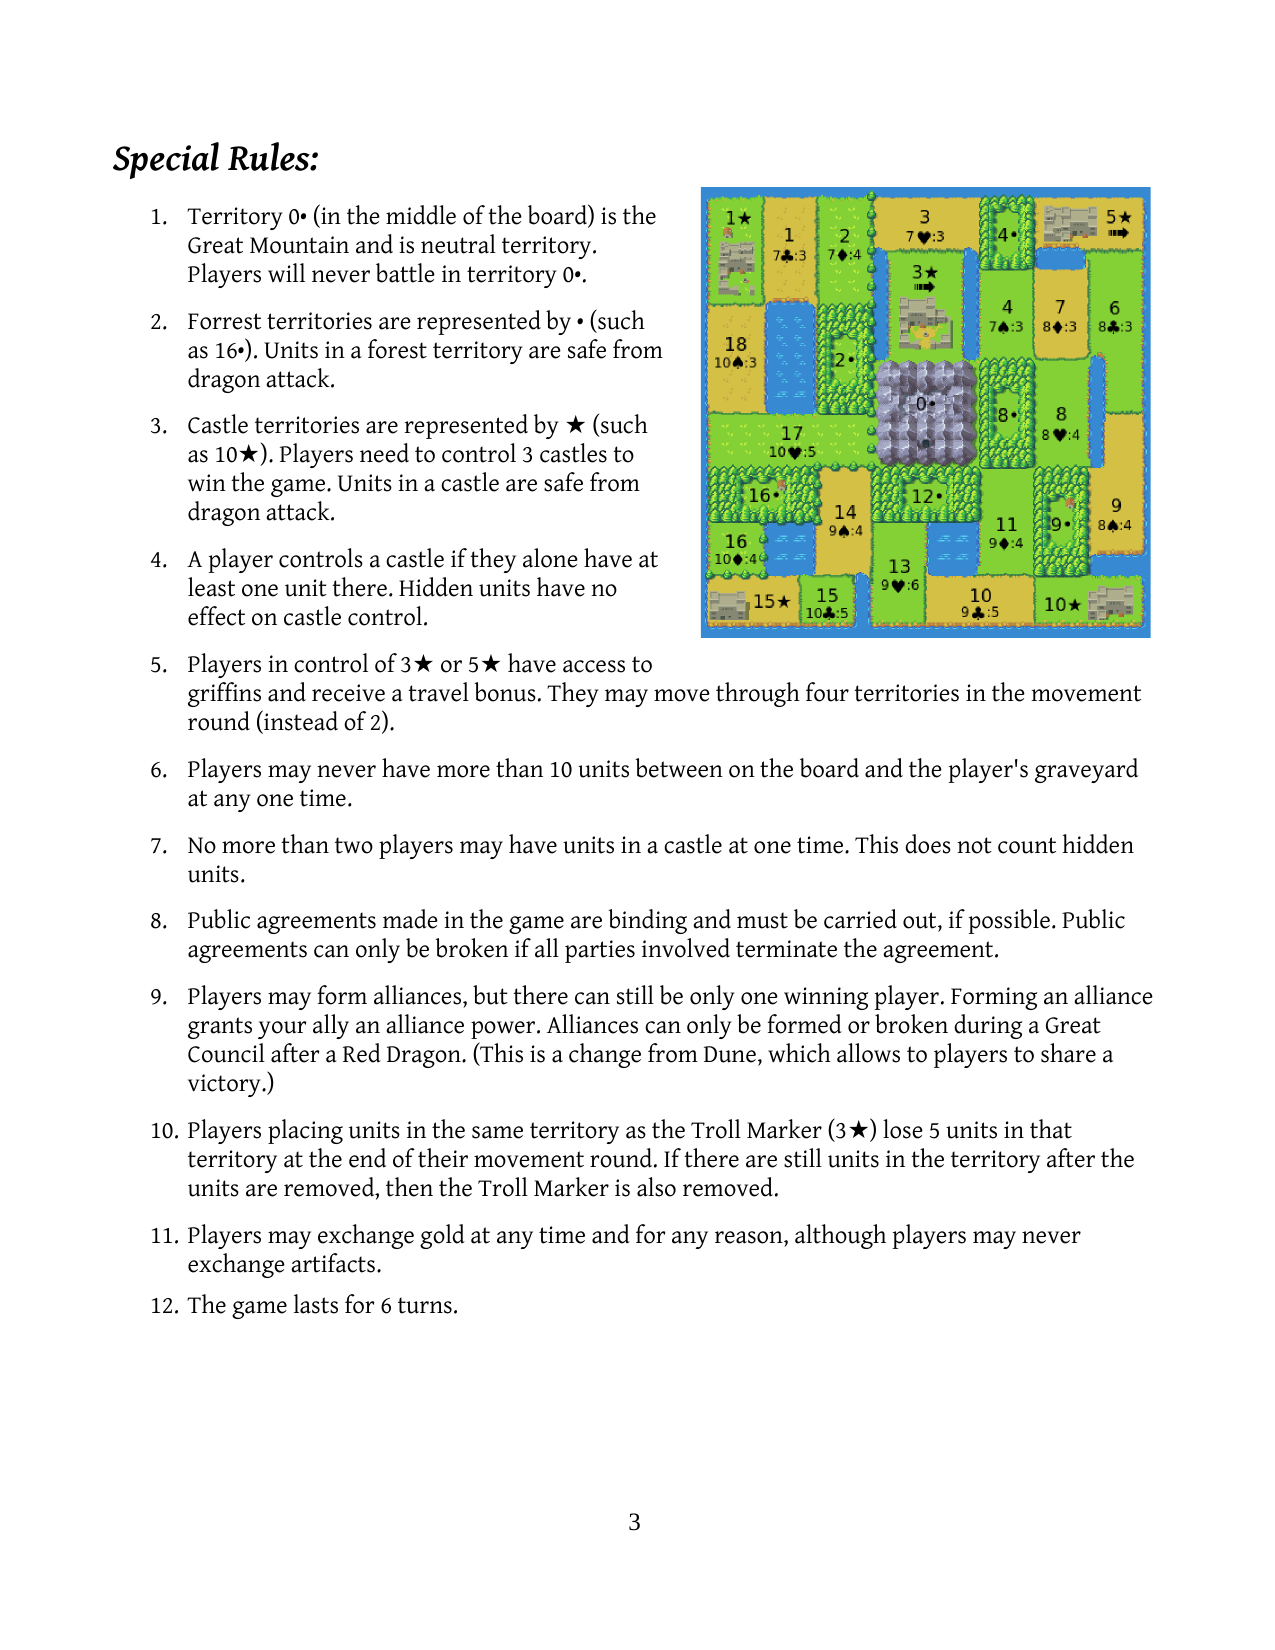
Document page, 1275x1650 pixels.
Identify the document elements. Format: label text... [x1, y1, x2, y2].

picture [700, 187, 1151, 638]
list No more than two players may have units in a castle at one time. This does not count hidden units. [150, 831, 1162, 889]
list Players may exchange gold at any time and for any reason, although players may never exchange artifacts. [150, 1221, 1162, 1279]
list Players in control of 3★ or 5★ have access to griffins and receive a travel bonus. They may move through four territories in the movement round (instead of 2). [150, 651, 1162, 737]
list Territory 0• (in the middle of the board) is the Great Mountain and is neutral territory. Players will never battle in territory 0•. [150, 202, 700, 289]
list Forrest territories are represented by • (such as 16•). Units in a forest territory are safe from dragon attack. [150, 307, 700, 394]
list Players may never have more than 10 units between on the board and the player's graveyard at any one time. [150, 755, 1162, 813]
list Players may form alliances, but there can still be only one winning player. Forming an alliance grants your ally an alliance power. Alliances can only be formed or broken during a Great Council after a Red Dragon. (This is a change from Dune, which allows to players to share a victory.) [150, 983, 1162, 1099]
list The game lasts for 6 turns. [150, 1291, 1162, 1320]
list A player controls a castle if they alone have at least one unit there. Hidden units have no effect on castle control. [150, 546, 700, 633]
list Castle territories are represented by ★ (such as 10★). Players need to control 3 castles to win the game. Units in a castle are safe from dragon attack. [150, 412, 700, 528]
subtitle Special Rules: [112, 137, 1162, 181]
list Public agreements made in the game are binding and must be carried out, if possible. Public agreements can only be broken if all parties involved terminate the agreement. [150, 907, 1162, 965]
list Players placing units in the same territory as the Troll Marker (3★) lose 5 units in that territory at the end of their movement round. If there are still units in the territory after the units are removed, then the Troll Marker is also removed. [150, 1117, 1162, 1203]
